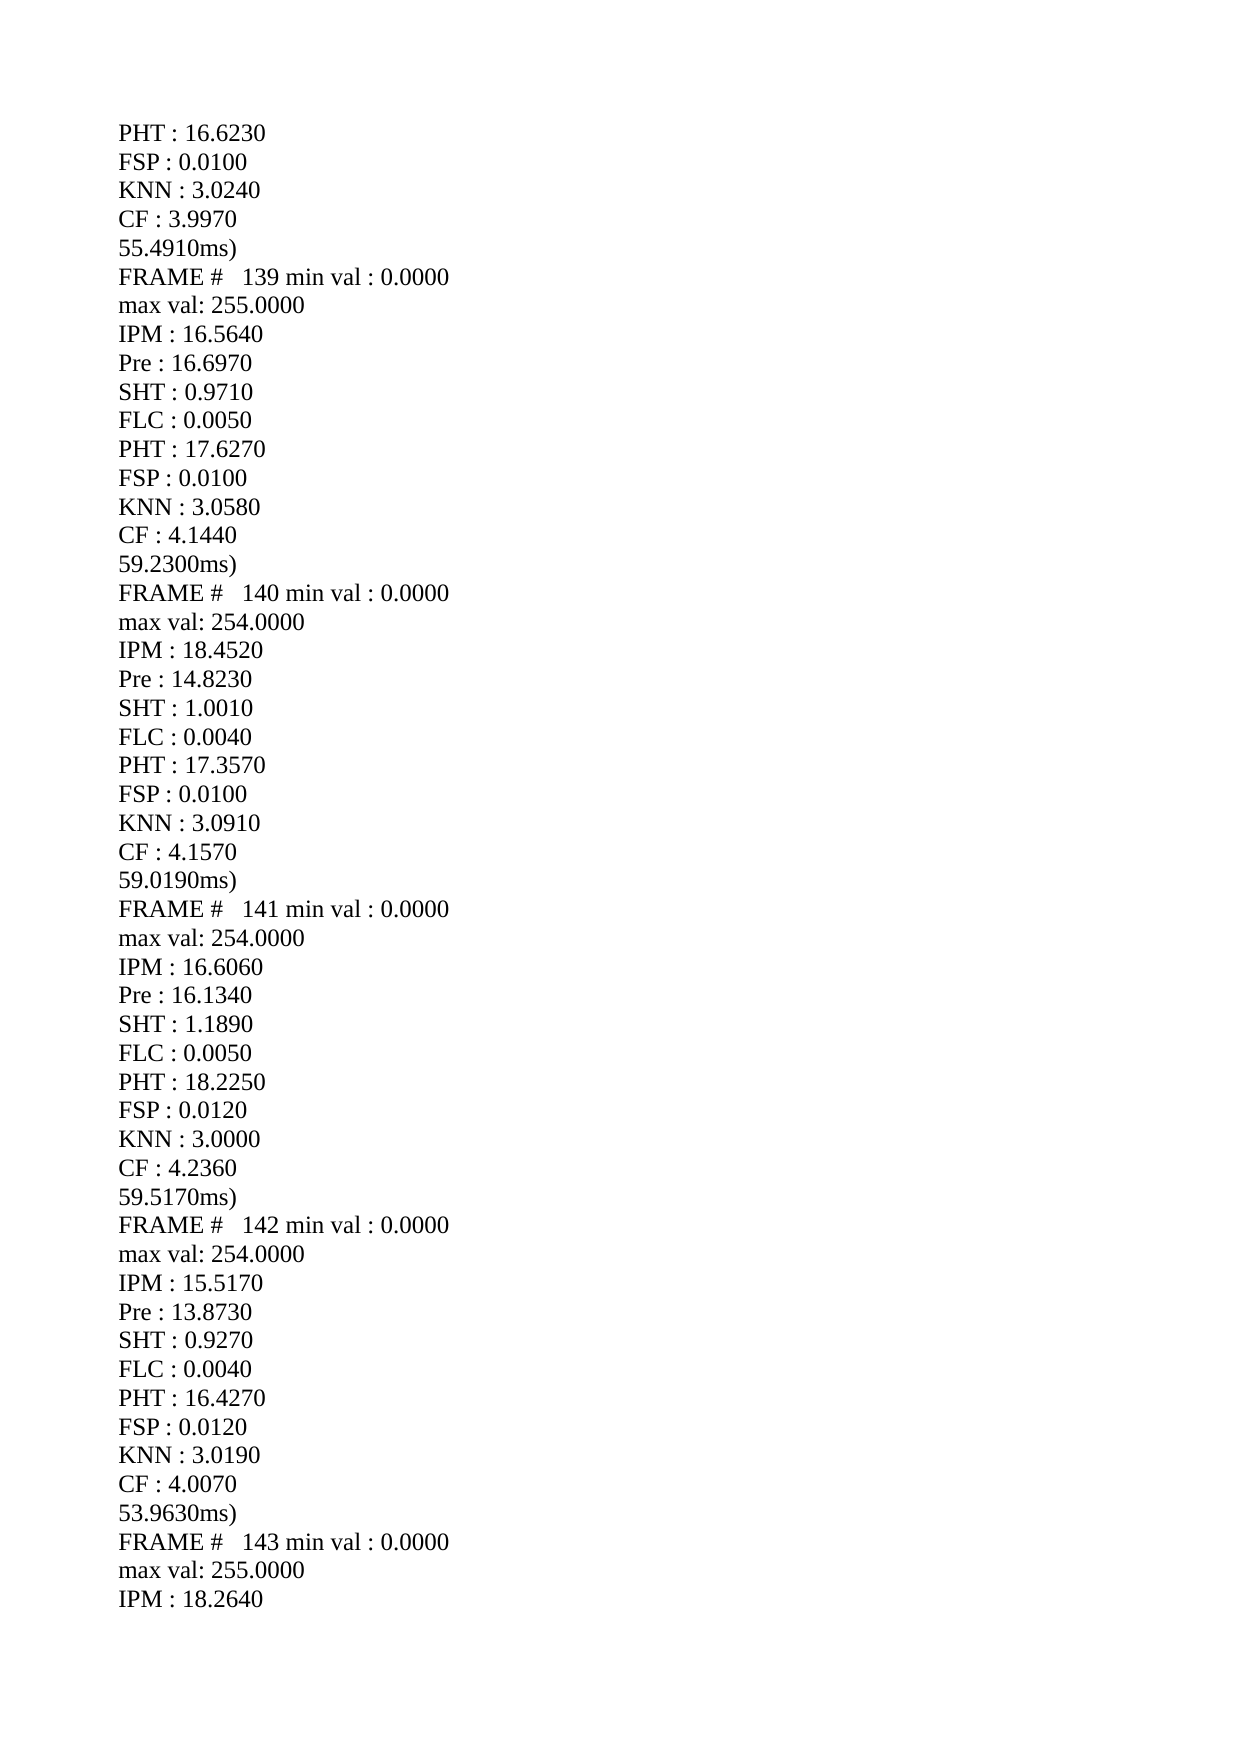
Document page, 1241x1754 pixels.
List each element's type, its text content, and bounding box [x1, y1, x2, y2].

text FLC : 0.0040 [118, 722, 1122, 751]
text CF : 4.1440 [118, 521, 1122, 549]
text max val: 254.0000 [118, 607, 1122, 636]
text PHT : 16.6230 [118, 118, 1122, 147]
text PHT : 17.6270 [118, 434, 1122, 463]
text SHT : 0.9710 [118, 377, 1122, 406]
text SHT : 0.9270 [118, 1326, 1122, 1354]
text KNN : 3.0910 [118, 808, 1122, 837]
text FLC : 0.0050 [118, 1038, 1122, 1067]
text Pre : 16.1340 [118, 981, 1122, 1009]
text FSP : 0.0100 [118, 779, 1122, 808]
text CF : 3.9970 [118, 204, 1122, 233]
text 53.9630ms) [118, 1498, 1122, 1527]
text IPM : 16.6060 [118, 952, 1122, 981]
text PHT : 17.3570 [118, 751, 1122, 779]
text Pre : 14.8230 [118, 664, 1122, 693]
text Pre : 16.6970 [118, 348, 1122, 377]
text PHT : 18.2250 [118, 1067, 1122, 1096]
text max val: 254.0000 [118, 1239, 1122, 1268]
text FRAME # 143 min val : 0.0000 [118, 1527, 1122, 1556]
text FSP : 0.0100 [118, 147, 1122, 176]
text IPM : 16.5640 [118, 319, 1122, 348]
text IPM : 15.5170 [118, 1268, 1122, 1297]
text KNN : 3.0000 [118, 1124, 1122, 1153]
text CF : 4.1570 [118, 837, 1122, 866]
text PHT : 16.4270 [118, 1383, 1122, 1412]
text Pre : 13.8730 [118, 1297, 1122, 1326]
text FRAME # 142 min val : 0.0000 [118, 1211, 1122, 1239]
text SHT : 1.0010 [118, 693, 1122, 722]
text FSP : 0.0100 [118, 463, 1122, 492]
text CF : 4.2360 [118, 1153, 1122, 1182]
text IPM : 18.4520 [118, 636, 1122, 664]
text SHT : 1.1890 [118, 1009, 1122, 1038]
text KNN : 3.0190 [118, 1441, 1122, 1469]
text KNN : 3.0580 [118, 492, 1122, 521]
text max val: 255.0000 [118, 291, 1122, 319]
text KNN : 3.0240 [118, 176, 1122, 204]
text FRAME # 141 min val : 0.0000 [118, 894, 1122, 923]
text FRAME # 139 min val : 0.0000 [118, 262, 1122, 291]
text max val: 254.0000 [118, 923, 1122, 952]
text FRAME # 140 min val : 0.0000 [118, 578, 1122, 607]
text 55.4910ms) [118, 233, 1122, 262]
text FLC : 0.0050 [118, 406, 1122, 434]
text FLC : 0.0040 [118, 1354, 1122, 1383]
text 59.0190ms) [118, 866, 1122, 894]
text FSP : 0.0120 [118, 1096, 1122, 1124]
text 59.2300ms) [118, 549, 1122, 578]
text CF : 4.0070 [118, 1469, 1122, 1498]
text 59.5170ms) [118, 1182, 1122, 1211]
text FSP : 0.0120 [118, 1412, 1122, 1441]
text IPM : 18.2640 [118, 1584, 1122, 1613]
text max val: 255.0000 [118, 1556, 1122, 1584]
